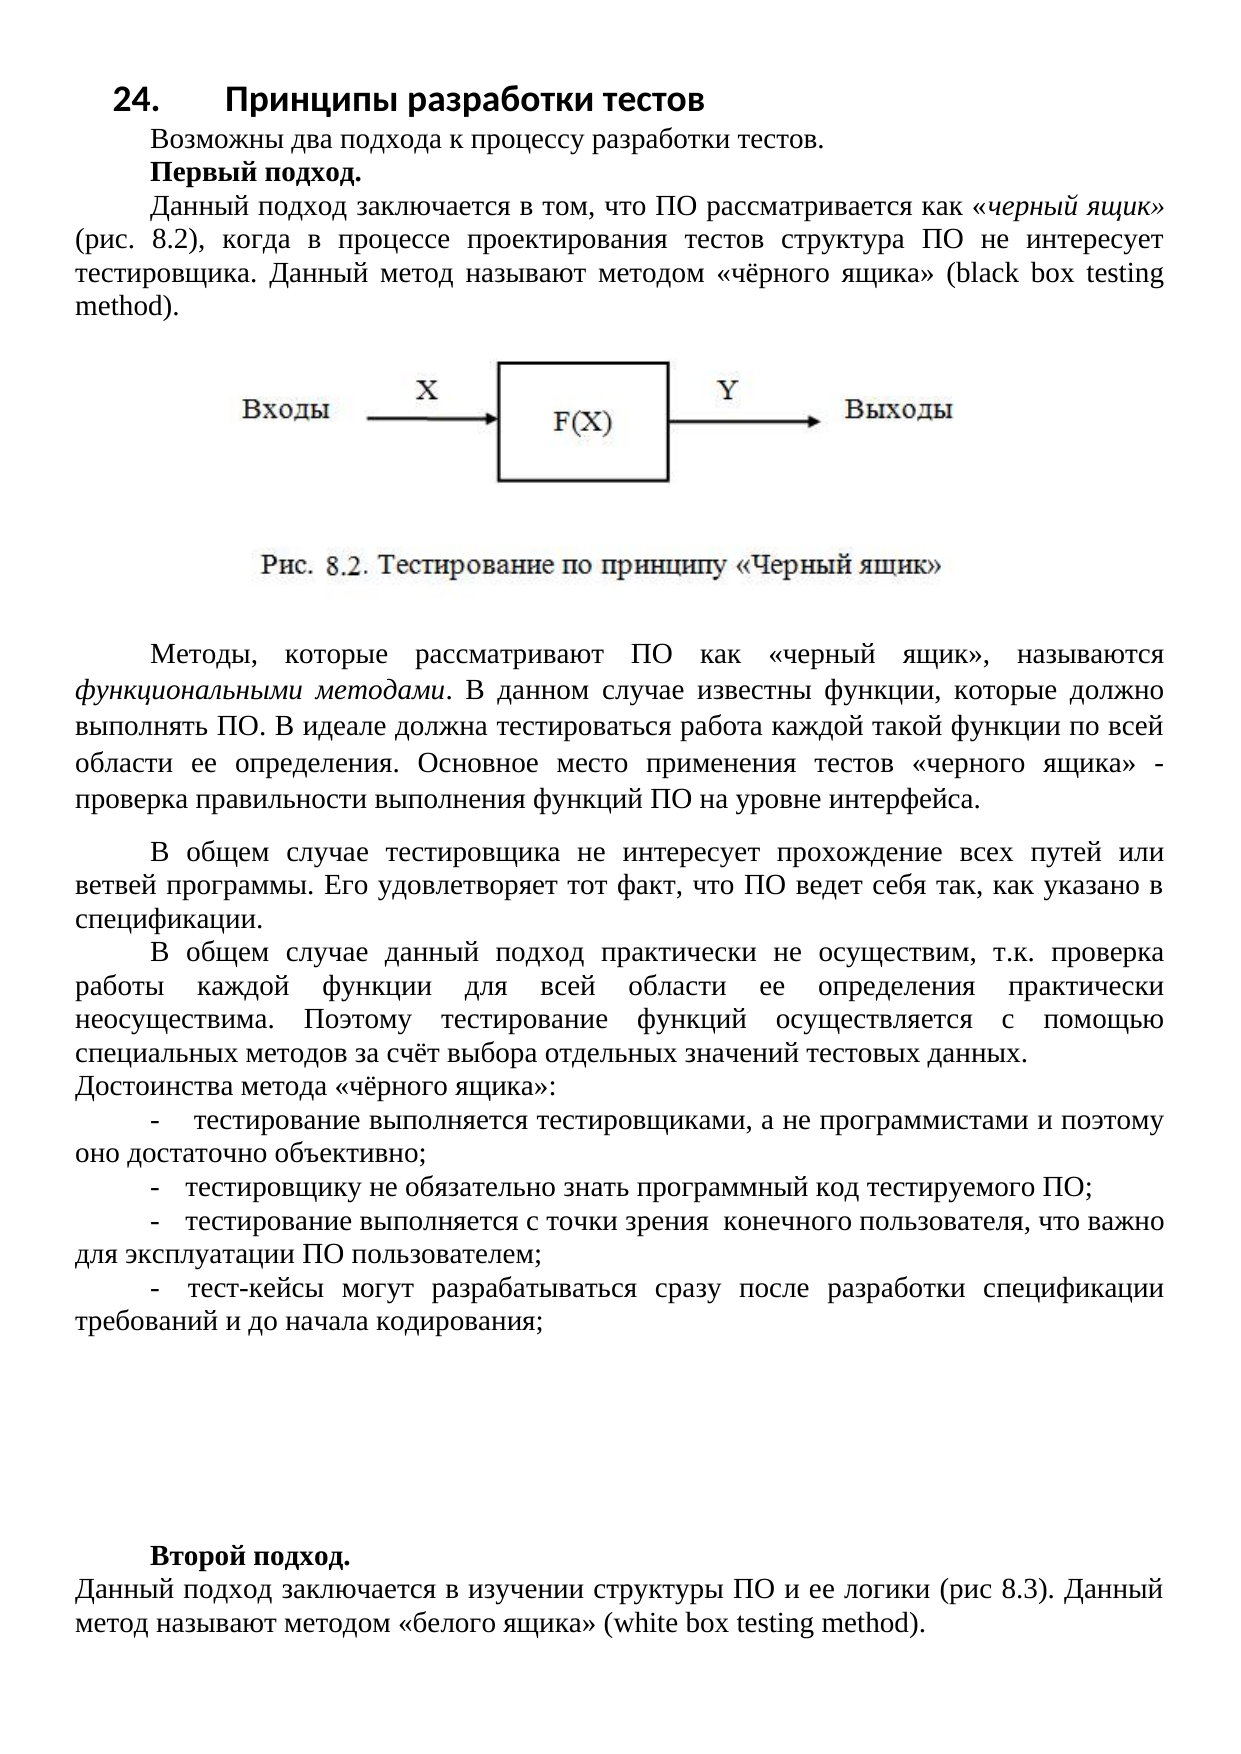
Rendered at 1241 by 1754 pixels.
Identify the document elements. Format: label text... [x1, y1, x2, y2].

text - тест-кейсы могут разрабатываться сразу после разработки спецификации требований и до начала кодирования; [75, 1270, 1165, 1337]
subtitle Принципы разработки тестов [112, 75, 1165, 121]
text Методы, которые рассматривают ПО как «черный ящик», называются функциональными методами. В данном случае известны функции, которые должно выполнять ПО. В идеале должна тестироваться работа каждой такой функции по всей области ее определения. Основное место применения тестов «черного ящика» - проверка правильности выполнения функций ПО на уровне интерфейса. [75, 636, 1165, 814]
text Второй подход. [75, 1538, 1165, 1572]
text В общем случае тестировщика не интересует прохождение всех путей или ветвей программы. Его удовлетворяет тот факт, что ПО ведет себя так, как указано в спецификации. [75, 834, 1165, 934]
subtitle Возможны два подхода к процессу разработки тестов. Первый подход. [75, 121, 1165, 188]
text - тестировщику не обязательно знать программный код тестируемого ПО; [75, 1169, 1165, 1203]
text Достоинства метода «чёрного ящика»: [75, 1068, 1165, 1102]
text - тестирование выполняется тестировщиками, а не программистами и поэтому оно достаточно объективно; [75, 1102, 1165, 1169]
text - тестирование выполняется с точки зрения конечного пользователя, что важно для эксплуатации ПО пользователем; [75, 1203, 1165, 1270]
subtitle Данный подход заключается в том, что ПО рассматривается как «черный ящик» (рис. 8.2), когда в процессе проектирования тестов структура ПО не интересует тестировщика. Данный метод называют методом «чёрного ящика» (black box testing method). [75, 188, 1165, 322]
text Данный подход заключается в изучении структуры ПО и ее логики (рис 8.3). Данный метод называют методом «белого ящика» (white box testing method). [75, 1572, 1165, 1639]
picture [227, 322, 1013, 618]
text В общем случае данный подход практически не осуществим, т.к. проверка работы каждой функции для всей области ее определения практически неосуществима. Поэтому тестирование функций осуществляется с помощью специальных методов за счёт выбора отдельных значений тестовых данных. [75, 934, 1165, 1068]
